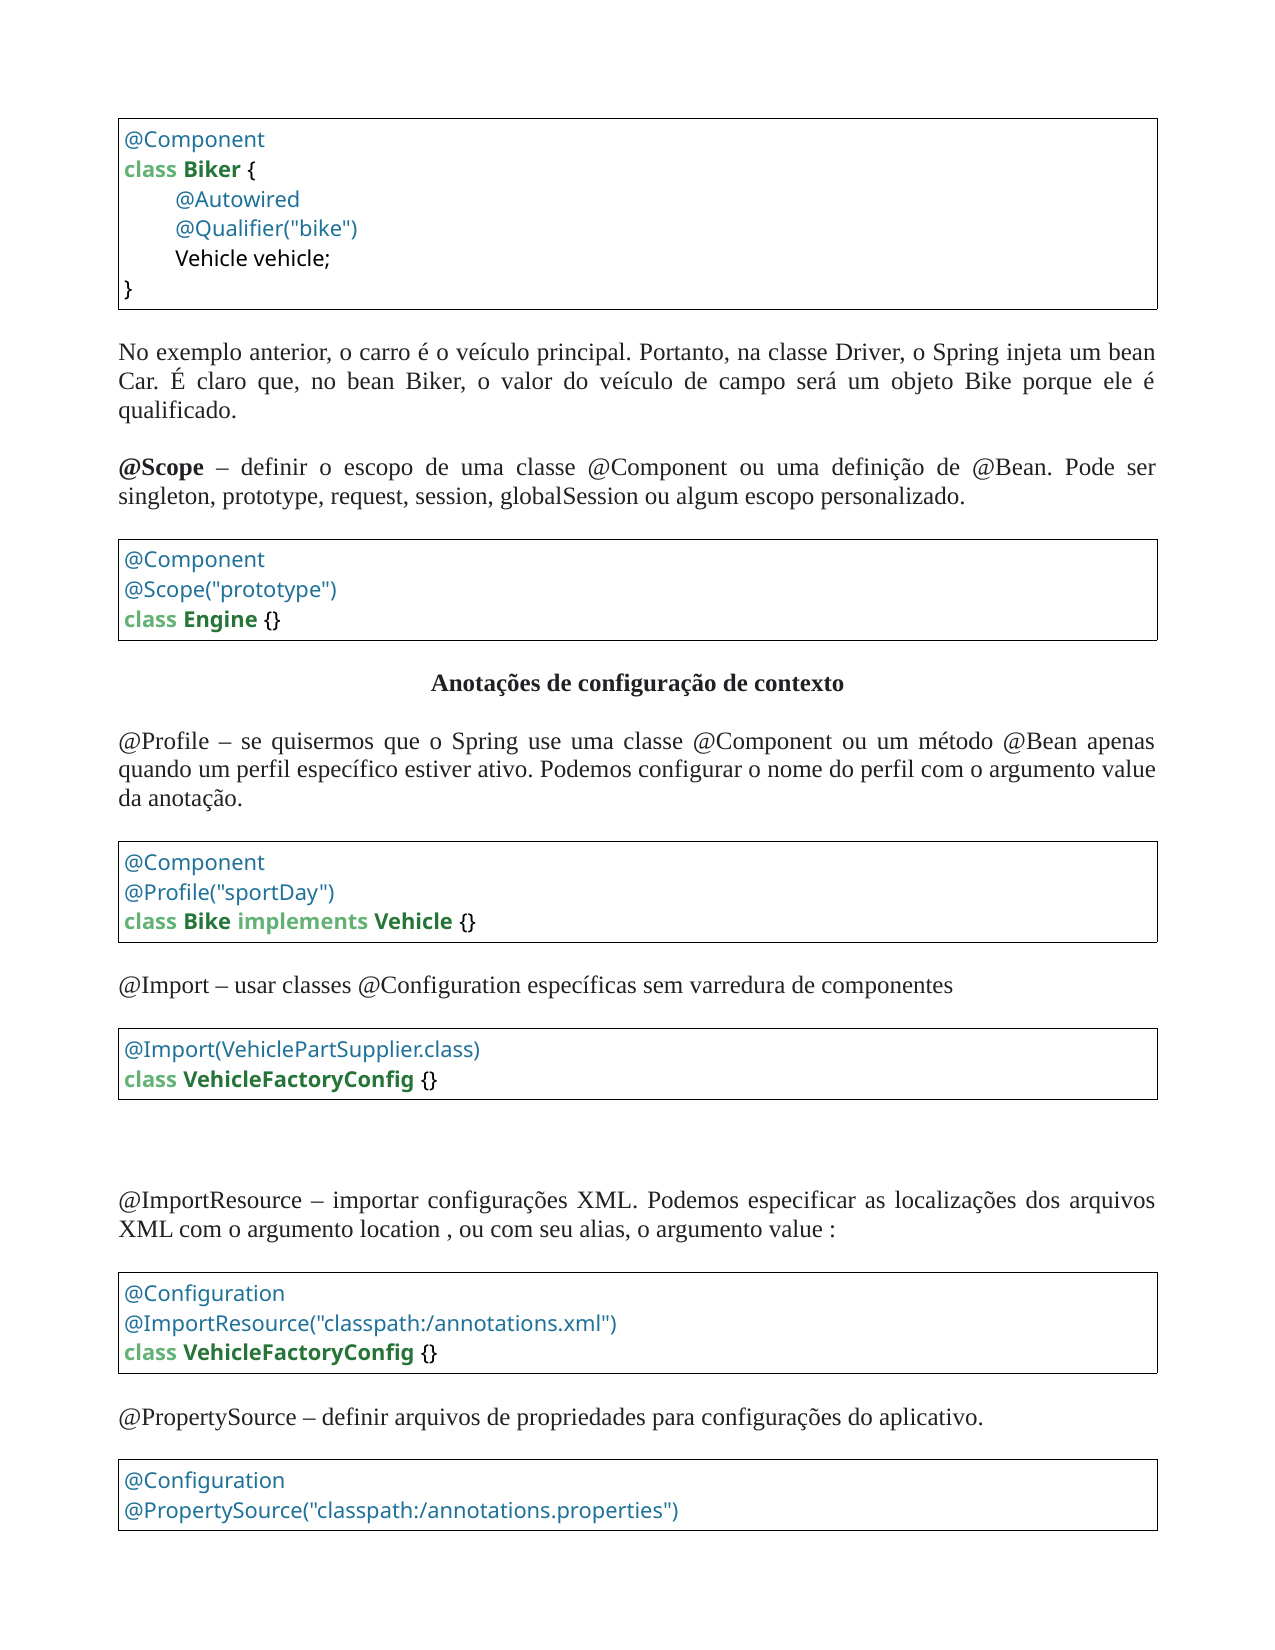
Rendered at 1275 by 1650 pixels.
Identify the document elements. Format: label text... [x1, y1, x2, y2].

table_header @Configuration @ImportResource("classpath:/annotations.xml") class VehicleFactoryConfig {} [119, 1273, 1157, 1373]
text @PropertySource – definir arquivos de propriedades para configurações do aplicativo. [118, 1402, 1157, 1430]
text No exemplo anterior, o carro é o veículo principal. Portanto, na classe Driver, o Spring injeta um bean Car. É claro que, no bean Biker, o valor do veículo de campo será um objeto Bike porque ele é qualificado. [118, 337, 1157, 423]
table_header @Import(VehiclePartSupplier.class) class VehicleFactoryConfig {} [119, 1029, 1157, 1099]
text @Import – usar classes @Configuration específicas sem varredura de componentes [118, 971, 1157, 999]
table_header @Configuration @PropertySource("classpath:/annotations.properties") [119, 1460, 1157, 1530]
text @Profile – se quisermos que o Spring use uma classe @Component ou um método @Bean apenas quando um perfil específico estiver ativo. Podemos configurar o nome do perfil com o argumento value da anotação. [118, 726, 1157, 812]
table_header @Component @Scope("prototype") class Engine {} [119, 540, 1157, 639]
table_header @Component class Biker { @Autowired @Qualifier("bike") Vehicle vehicle; } [119, 119, 1157, 308]
text @Scope – definir o escopo de uma classe @Component ou uma definição de @Bean. Pode ser singleton, prototype, request, session, globalSession ou algum escopo personalizado. [118, 452, 1157, 510]
table_header @Component @Profile("sportDay") class Bike implements Vehicle {} [119, 842, 1157, 942]
text @ImportResource – importar configurações XML. Podemos especificar as localizações dos arquivos XML com o argumento location , ou com seu alias, o argumento value : [118, 1186, 1157, 1243]
text Anotações de configuração de contexto [118, 668, 1157, 697]
